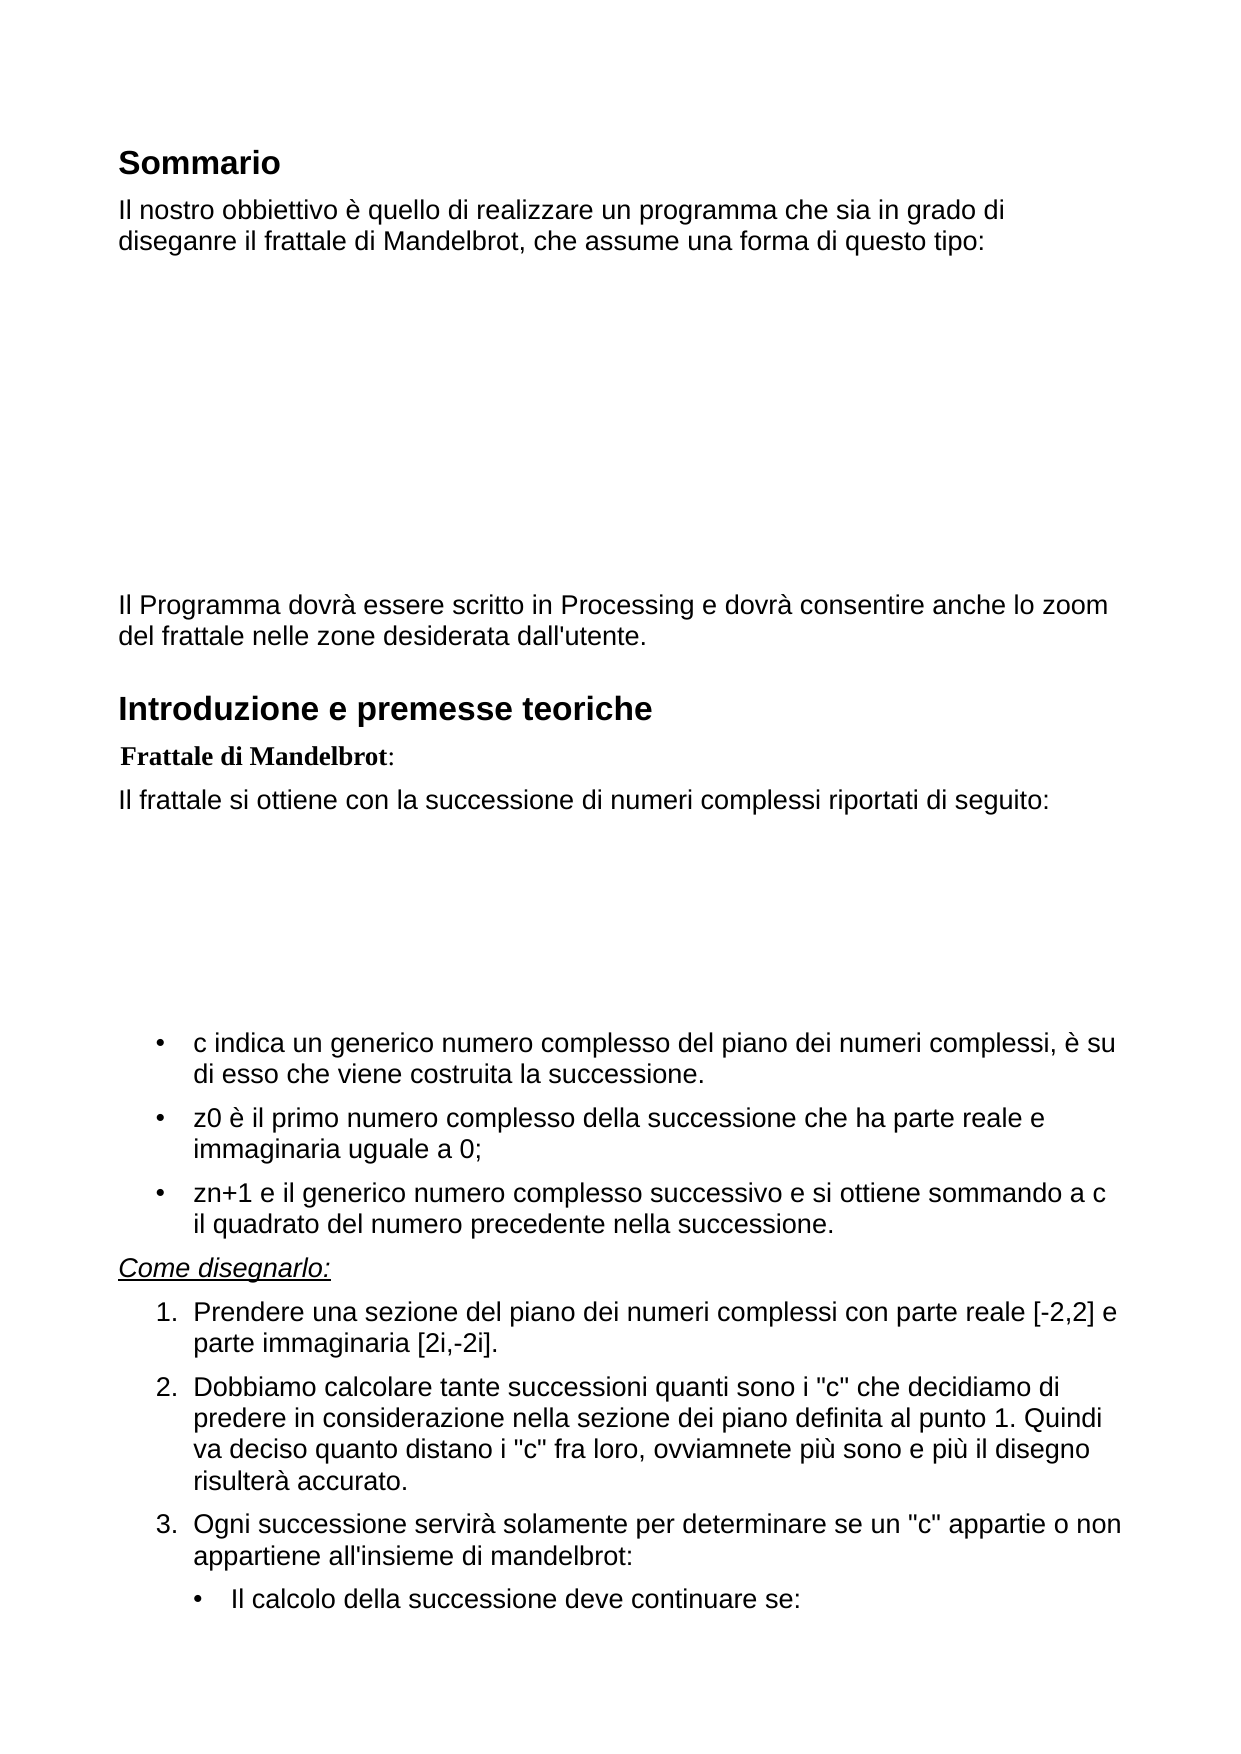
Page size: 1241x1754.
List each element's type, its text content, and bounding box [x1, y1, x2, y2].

text Il nostro obbiettivo è quello di realizzare un programma che sia in grado di diseganre il frattale di Mandelbrot, che assume una forma di questo tipo: [118, 194, 1122, 257]
list zn+1 e il generico numero complesso successivo e si ottiene sommando a c il quadrato del numero precedente nella successione. [156, 1177, 1122, 1240]
list z0 è il primo numero complesso della successione che ha parte reale e immaginaria uguale a 0; [156, 1102, 1122, 1164]
text Frattale di Mandelbrot: [120, 740, 1122, 771]
list Prendere una sezione del piano dei numeri complessi con parte reale [-2,2] e parte immaginaria [2i,-2i]. [156, 1296, 1122, 1358]
text Il frattale si ottiene con la successione di numeri complessi riportati di seguito: [118, 784, 1122, 815]
text Come disegnarlo: [118, 1252, 1122, 1283]
list c indica un generico numero complesso del piano dei numeri complessi, è su di esso che viene costruita la successione. [156, 1027, 1122, 1089]
list Il calcolo della successione deve continuare se: [193, 1583, 1122, 1615]
subtitle Sommario [118, 143, 1122, 182]
subtitle Introduzione e premesse teoriche [118, 689, 1122, 727]
list Ogni successione servirà solamente per determinare se un "c" appartie o non appartiene all'insieme di mandelbrot: [156, 1508, 1122, 1571]
text Il Programma dovrà essere scritto in Processing e dovrà consentire anche lo zoom del frattale nelle zone desiderata dall'utente. [118, 589, 1122, 651]
list Dobbiamo calcolare tante successioni quanti sono i "c" che decidiamo di predere in considerazione nella sezione dei piano definita al punto 1. Quindi va deciso quanto distano i "c" fra loro, ovviamnete più sono e più il disegno risulterà accurato. [156, 1371, 1122, 1496]
